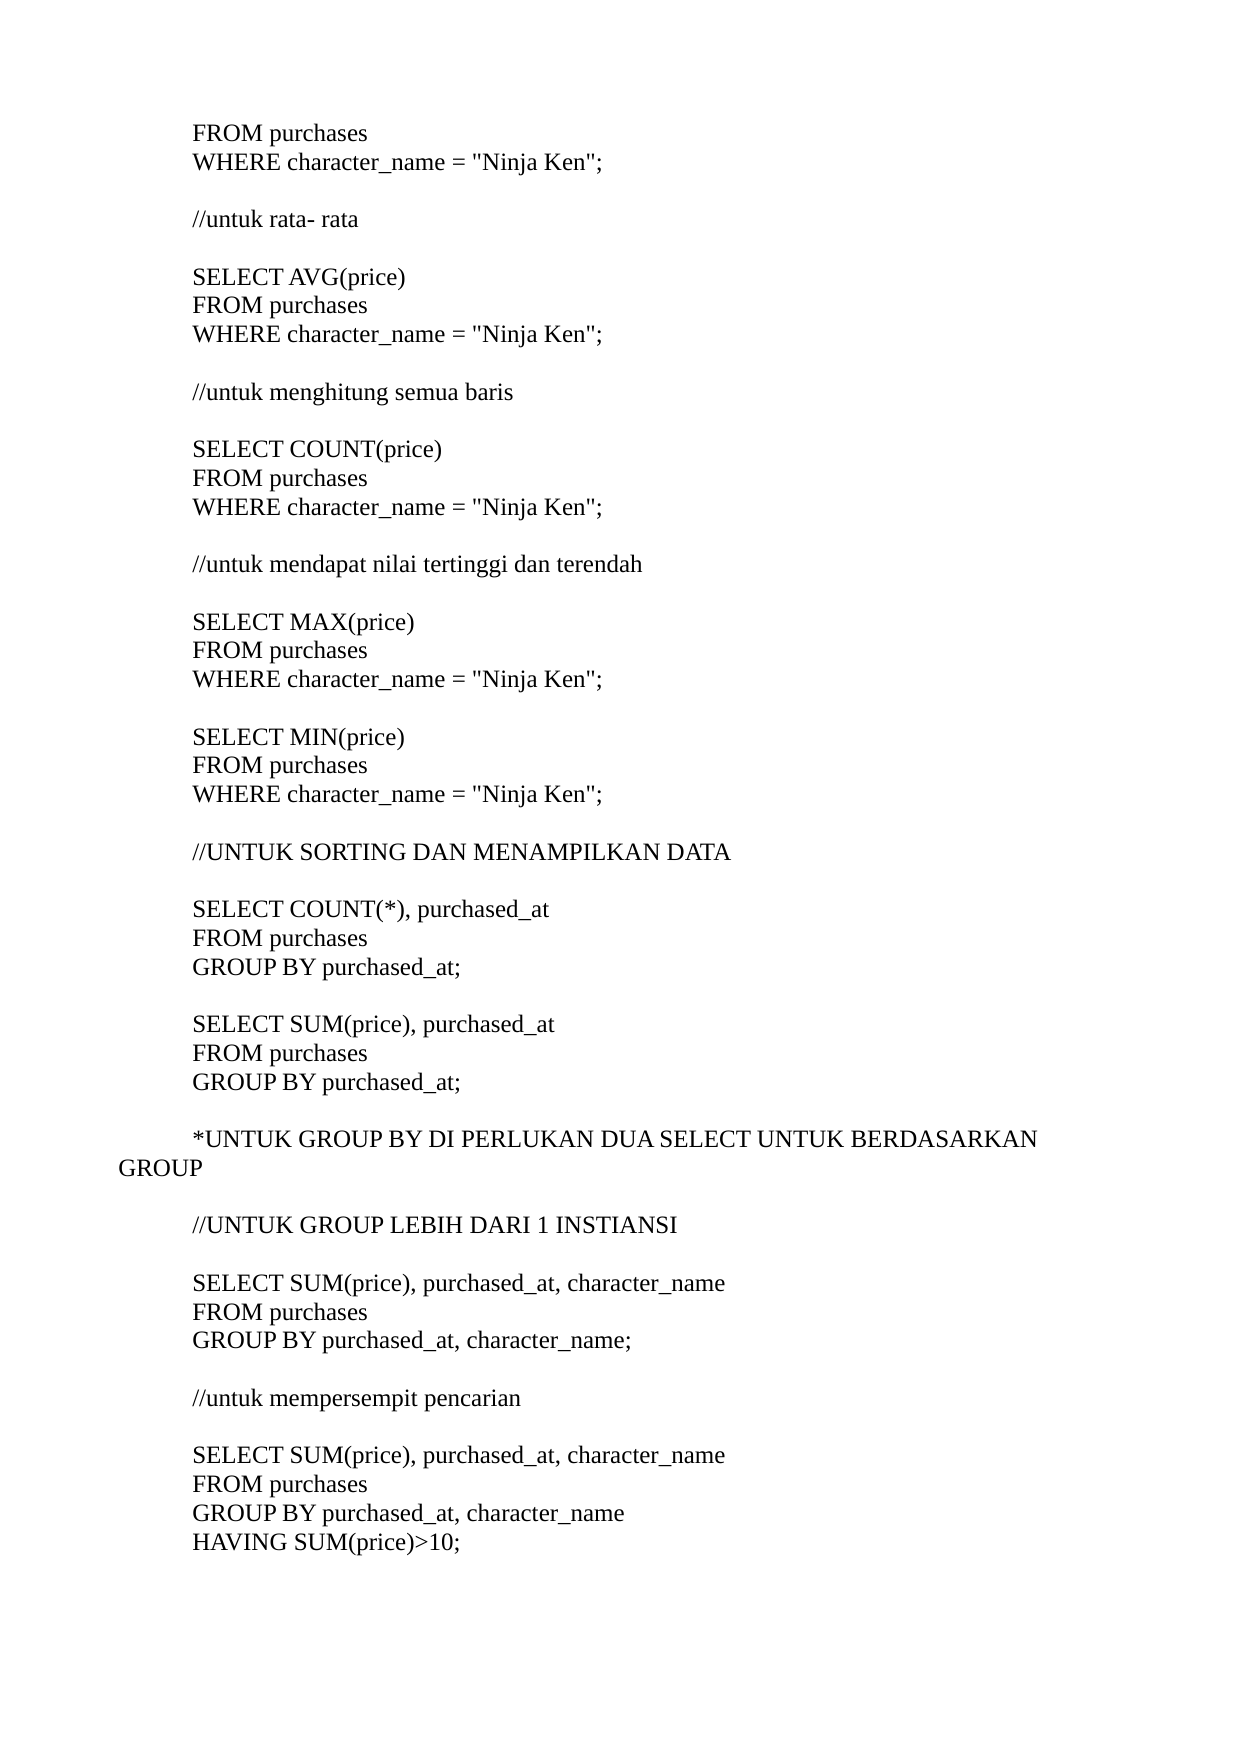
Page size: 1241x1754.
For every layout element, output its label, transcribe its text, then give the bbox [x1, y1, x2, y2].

text GROUP BY purchased_at, character_name [118, 1498, 1122, 1527]
text SELECT MIN(price) [118, 722, 1122, 751]
text GROUP BY purchased_at, character_name; [118, 1326, 1122, 1354]
text //UNTUK GROUP LEBIH DARI 1 INSTIANSI [118, 1211, 1122, 1239]
text GROUP BY purchased_at; [118, 1067, 1122, 1096]
text WHERE character_name = "Ninja Ken"; [118, 147, 1122, 176]
text SELECT MAX(price) [118, 607, 1122, 636]
text //untuk mempersempit pencarian [118, 1383, 1122, 1412]
text SELECT SUM(price), purchased_at, character_name [118, 1441, 1122, 1469]
text FROM purchases [118, 1038, 1122, 1067]
text SELECT SUM(price), purchased_at, character_name [118, 1268, 1122, 1297]
text WHERE character_name = "Ninja Ken"; [118, 492, 1122, 521]
text FROM purchases [118, 1297, 1122, 1326]
text //untuk rata- rata [118, 204, 1122, 233]
text FROM purchases [118, 923, 1122, 952]
text SELECT AVG(price) [118, 262, 1122, 291]
text WHERE character_name = "Ninja Ken"; [118, 319, 1122, 348]
text FROM purchases [118, 463, 1122, 492]
text FROM purchases [118, 118, 1122, 147]
text WHERE character_name = "Ninja Ken"; [118, 664, 1122, 693]
text //untuk mendapat nilai tertinggi dan terendah [118, 549, 1122, 578]
text WHERE character_name = "Ninja Ken"; [118, 779, 1122, 808]
text FROM purchases [118, 636, 1122, 664]
text HAVING SUM(price)>10; [118, 1527, 1122, 1556]
text FROM purchases [118, 1469, 1122, 1498]
text *UNTUK GROUP BY DI PERLUKAN DUA SELECT UNTUK BERDASARKAN GROUP [118, 1124, 1122, 1182]
text SELECT SUM(price), purchased_at [118, 1009, 1122, 1038]
text //untuk menghitung semua baris [118, 377, 1122, 406]
text GROUP BY purchased_at; [118, 952, 1122, 981]
text FROM purchases [118, 751, 1122, 779]
text SELECT COUNT(price) [118, 434, 1122, 463]
text FROM purchases [118, 291, 1122, 319]
text //UNTUK SORTING DAN MENAMPILKAN DATA [118, 837, 1122, 866]
text SELECT COUNT(*), purchased_at [118, 894, 1122, 923]
